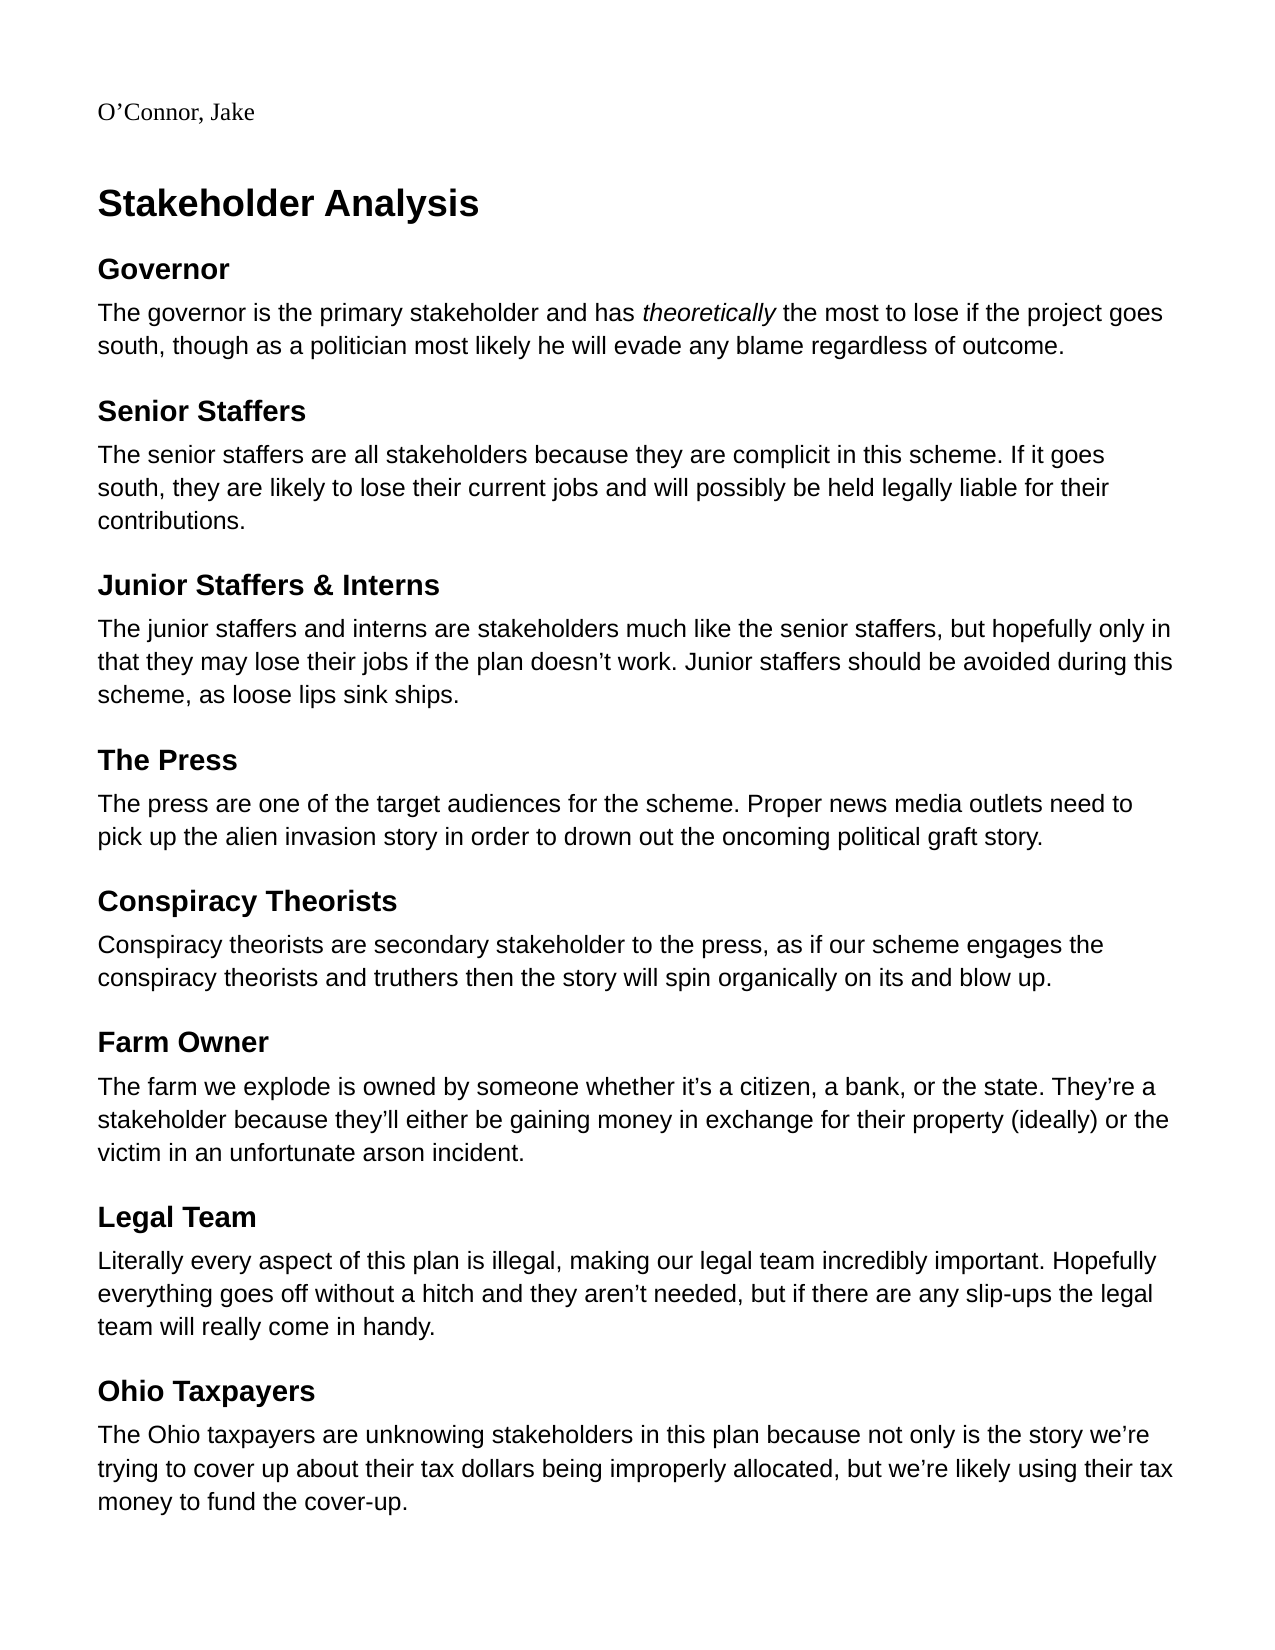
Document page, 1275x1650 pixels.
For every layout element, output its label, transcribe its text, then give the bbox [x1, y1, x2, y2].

subtitle Conspiracy Theorists [97, 884, 1177, 918]
text The junior staffers and interns are stakeholders much like the senior staffers, but hopefully only in that they may lose their jobs if the plan doesn’t work. Junior staffers should be avoided during this scheme, as loose lips sink ships. [97, 614, 1177, 709]
subtitle Senior Staffers [97, 393, 1177, 427]
text The Ohio taxpayers are unknowing stakeholders in this plan because not only is the story we’re trying to cover up about their tax dollars being improperly allocated, but we’re likely using their tax money to fund the cover-up. [97, 1421, 1177, 1515]
subtitle Governor [97, 252, 1177, 286]
subtitle Stakeholder Analysis [97, 181, 1177, 225]
text The press are one of the target audiences for the scheme. Proper news media outlets need to pick up the alien invasion story in order to drown out the oncoming political graft story. [97, 789, 1177, 850]
subtitle The Press [97, 742, 1177, 776]
subtitle Farm Owner [97, 1025, 1177, 1059]
text The governor is the primary stakeholder and has theoretically the most to lose if the project goes south, though as a politician most likely he will evade any blame regardless of outcome. [97, 298, 1177, 360]
text The farm we explode is owned by someone whether it’s a citizen, a bank, or the state. They’re a stakeholder because they’ll either be gaining money in exchange for their property (ideally) or the victim in an unfortunate arson incident. [97, 1072, 1177, 1166]
subtitle Ohio Taxpayers [97, 1374, 1177, 1408]
subtitle Junior Staffers & Interns [97, 568, 1177, 602]
text The senior staffers are all stakeholders because they are complicit in this scheme. If it goes south, they are likely to lose their current jobs and will possibly be held legally liable for their contributions. [97, 440, 1177, 534]
text Conspiracy theorists are secondary stakeholder to the press, as if our scheme engages the conspiracy theorists and truthers then the story will spin organically on its and blow up. [97, 930, 1177, 992]
text Literally every aspect of this plan is illegal, making our legal team incredibly important. Hopefully everything goes off without a hitch and they aren’t needed, but if there are any slip-ups the legal team will really come in handy. [97, 1246, 1177, 1341]
subtitle Legal Team [97, 1200, 1177, 1233]
